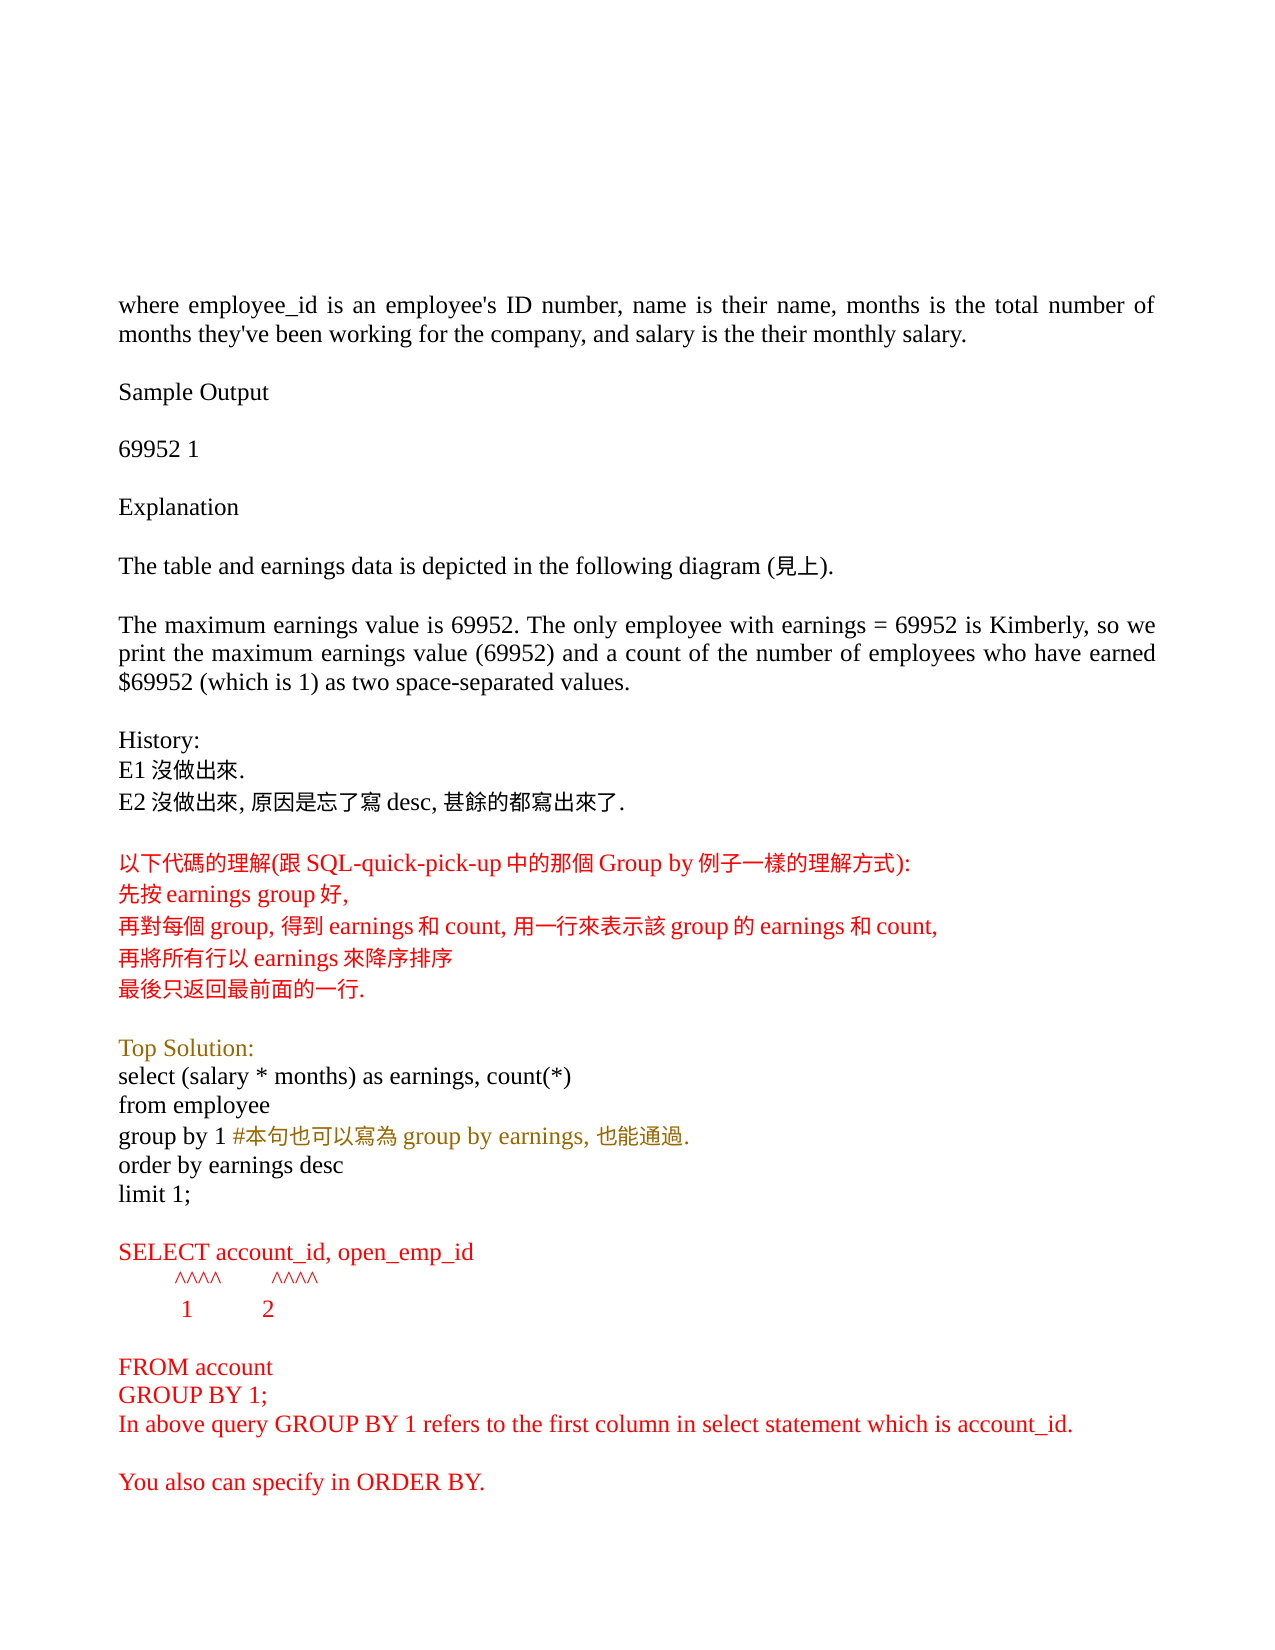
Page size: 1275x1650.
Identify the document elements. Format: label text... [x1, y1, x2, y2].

text Sample Output [118, 377, 1157, 406]
text 再將所有行以earnings來降序排序 [118, 941, 1157, 972]
text 最後只返回最前面的一行. [118, 972, 1157, 1004]
text You also can specify in ORDER BY. [118, 1467, 1157, 1496]
text The maximum earnings value is 69952. The only employee with earnings = 69952 is Kimberly, so we print the maximum earnings value (69952) and a count of the number of employees who have earned $69952 (which is 1) as two space-separated values. [118, 610, 1157, 696]
text select (salary * months) as earnings, count(*) [118, 1061, 1157, 1090]
text 1 2 [118, 1294, 1157, 1323]
text from employee [118, 1090, 1157, 1119]
text FROM account [118, 1352, 1157, 1381]
text where employee_id is an employee's ID number, name is their name, months is the total number of months they've been working for the company, and salary is the their monthly salary. [118, 291, 1157, 348]
text E1沒做出來. [118, 753, 1157, 785]
text E2沒做出來, 原因是忘了寫desc, 甚餘的都寫出來了. [118, 785, 1157, 817]
text 69952 1 [118, 434, 1157, 463]
text 先按earnings group好, [118, 877, 1157, 909]
text group by 1 #本句也可以寫為group by earnings, 也能通過. [118, 1119, 1157, 1151]
text In above query GROUP BY 1 refers to the first column in select statement which is account_id. [118, 1409, 1157, 1438]
text 再對每個group, 得到earnings和count, 用一行來表示該group的earnings和count, [118, 909, 1157, 941]
text limit 1; [118, 1179, 1157, 1208]
text History: [118, 725, 1157, 753]
text ^^^^ ^^^^ [118, 1266, 1157, 1294]
text GROUP BY 1; [118, 1381, 1157, 1409]
text SELECT account_id, open_emp_id [118, 1237, 1157, 1266]
text Explanation [118, 492, 1157, 521]
text 以下代碼的理解(跟SQL-quick-pick-up中的那個Group by例子一樣的理解方式): [118, 846, 1157, 877]
text Top Solution: [118, 1033, 1157, 1061]
text order by earnings desc [118, 1151, 1157, 1179]
text The table and earnings data is depicted in the following diagram (見上). [118, 549, 1157, 581]
